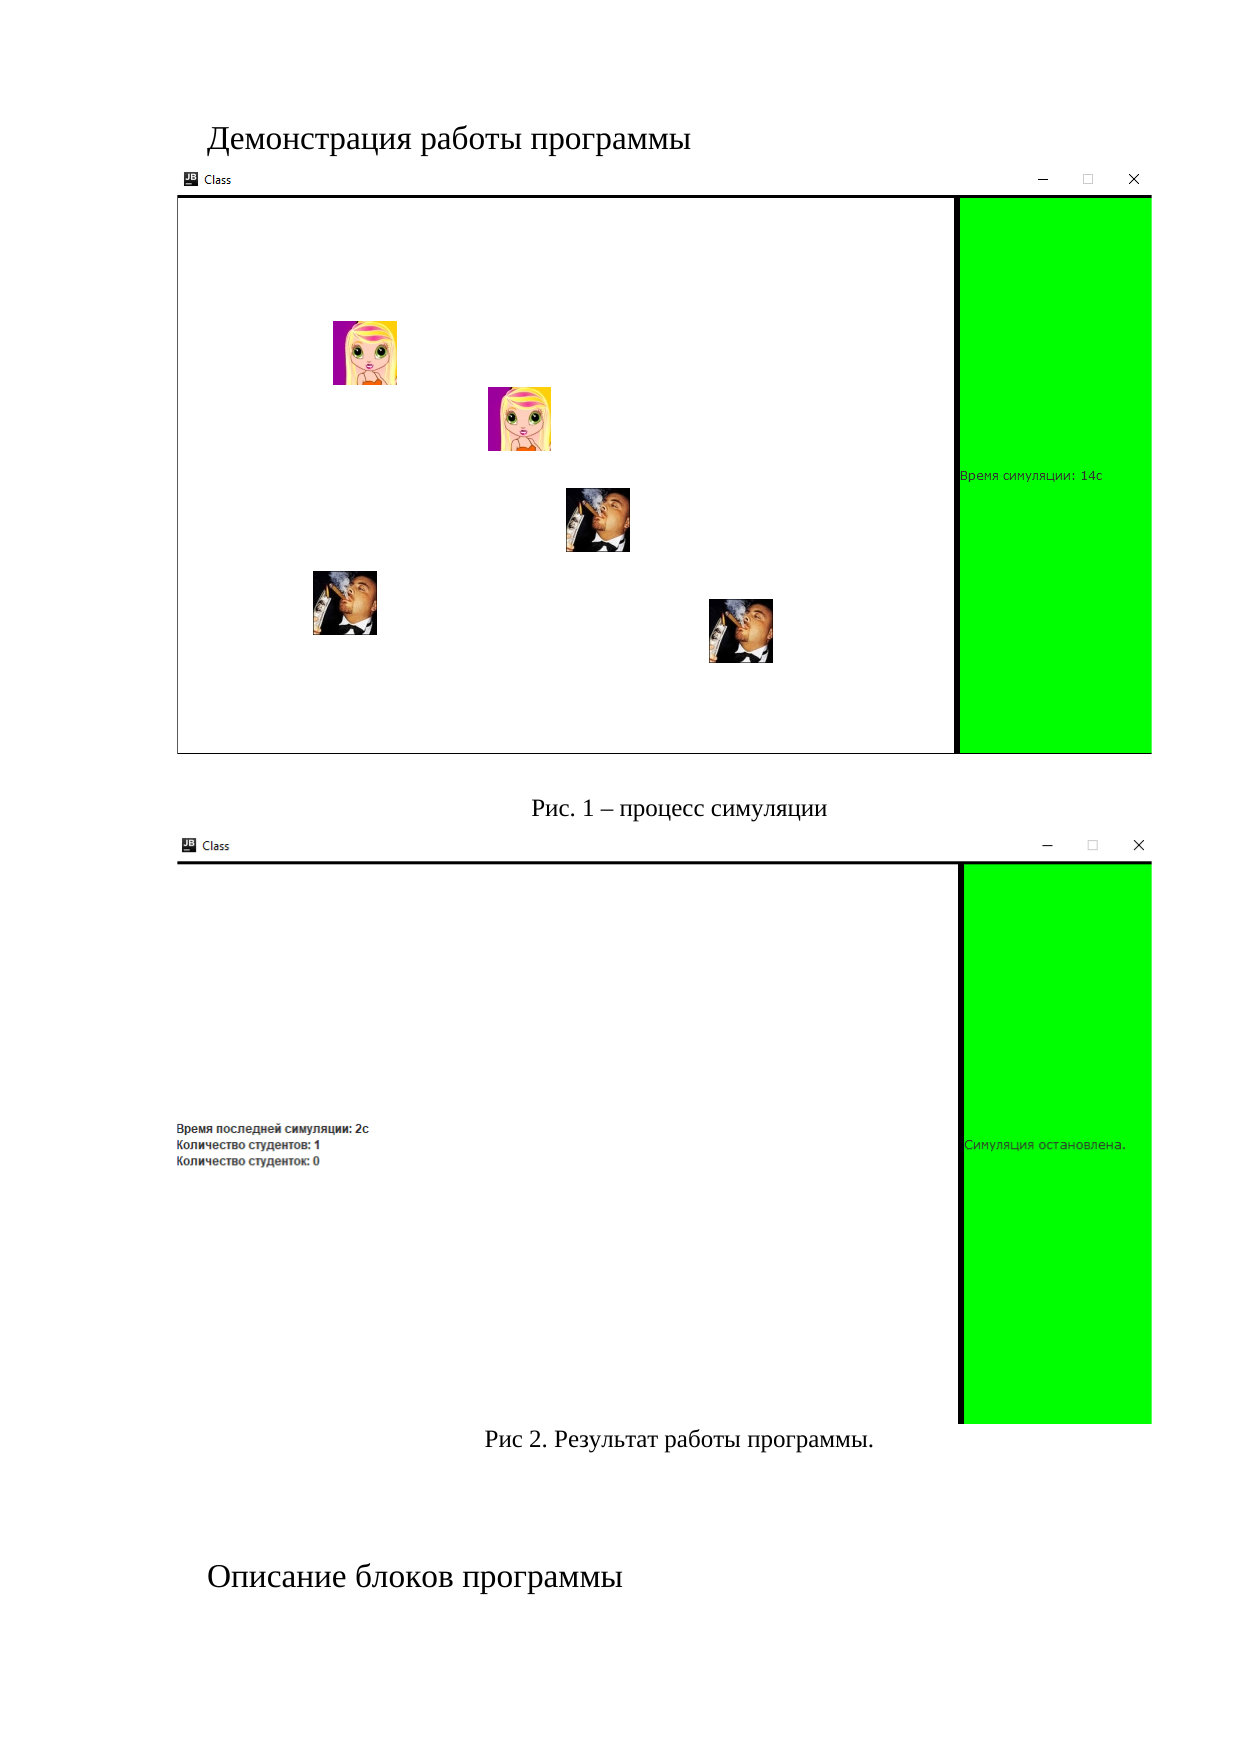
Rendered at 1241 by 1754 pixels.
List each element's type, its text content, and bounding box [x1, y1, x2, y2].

text Описание блоков программы [207, 1556, 1152, 1595]
text Демонстрация работы программы [177, 118, 1152, 156]
text Рис 2. Результат работы программы. [177, 1424, 1152, 1452]
text Рис. 1 – процесс симуляции [177, 793, 1152, 821]
